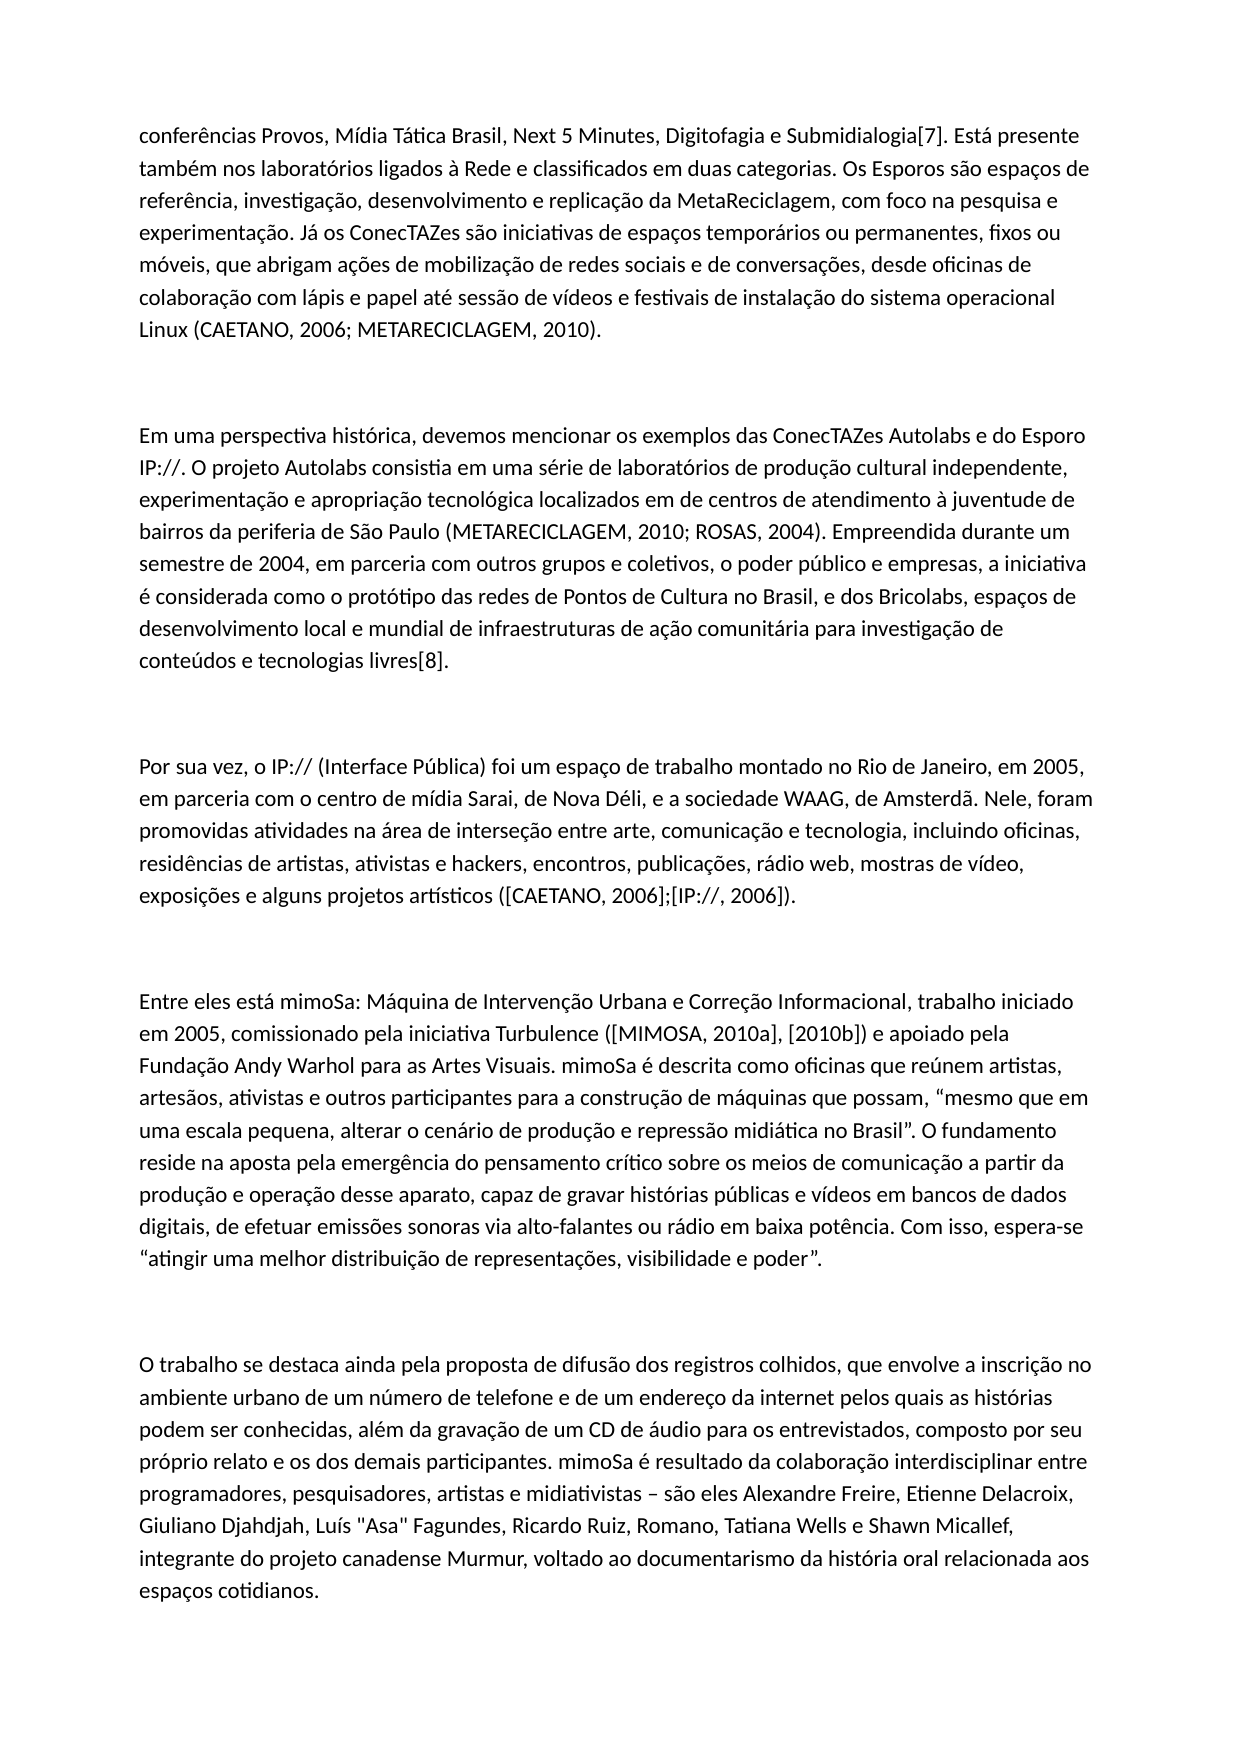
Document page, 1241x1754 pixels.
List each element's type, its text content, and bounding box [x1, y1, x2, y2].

text conferências Provos, Mídia Tática Brasil, Next 5 Minutes, Digitofagia e Submidialogia[7]. Está presente também nos laboratórios ligados à Rede e classificados em duas categorias. Os Esporos são espaços de referência, investigação, desenvolvimento e replicação da MetaReciclagem, com foco na pesquisa e experimentação. Já os ConecTAZes são iniciativas de espaços temporários ou permanentes, fixos ou móveis, que abrigam ações de mobilização de redes sociais e de conversações, desde oficinas de colaboração com lápis e papel até sessão de vídeos e festivais de instalação do sistema operacional Linux (CAETANO, 2006; METARECICLAGEM, 2010). [139, 122, 1101, 343]
text Por sua vez, o IP:// (Interface Pública) foi um espaço de trabalho montado no Rio de Janeiro, em 2005, em parceria com o centro de mídia Sarai, de Nova Déli, e a sociedade WAAG, de Amsterdã. Nele, foram promovidas atividades na área de interseção entre arte, comunicação e tecnologia, incluindo oficinas, residências de artistas, ativistas e hackers, encontros, publicações, rádio web, mostras de vídeo, exposições e alguns projetos artísticos ([CAETANO, 2006];[IP://, 2006]). [139, 752, 1101, 909]
text Em uma perspectiva histórica, devemos mencionar os exemplos das ConecTAZes Autolabs e do Esporo IP://. O projeto Autolabs consistia em uma série de laboratórios de produção cultural independente, experimentação e apropriação tecnológica localizados em de centros de atendimento à juventude de bairros da periferia de São Paulo (METARECICLAGEM, 2010; ROSAS, 2004). Empreendida durante um semestre de 2004, em parceria com outros grupos e coletivos, o poder público e empresas, a iniciativa é considerada como o protótipo das redes de Pontos de Cultura no Brasil, e dos Bricolabs, espaços de desenvolvimento local e mundial de infraestruturas de ação comunitária para investigação de conteúdos e tecnologias livres[8]. [139, 421, 1101, 674]
text Entre eles está mimoSa: Máquina de Intervenção Urbana e Correção Informacional, trabalho iniciado em 2005, comissionado pela iniciativa Turbulence ([MIMOSA, 2010a], [2010b]) e apoiado pela Fundação Andy Warhol para as Artes Visuais. mimoSa é descrita como oficinas que reúnem artistas, artesãos, ativistas e outros participantes para a construção de máquinas que possam, “mesmo que em uma escala pequena, alterar o cenário de produção e repressão midiática no Brasil”. O fundamento reside na aposta pela emergência do pensamento crítico sobre os meios de comunicação a partir da produção e operação desse aparato, capaz de gravar histórias públicas e vídeos em bancos de dados digitais, de efetuar emissões sonoras via alto-falantes ou rádio em baixa potência. Com isso, espera-se “atingir uma melhor distribuição de representações, visibilidade e poder”. [139, 987, 1101, 1272]
text O trabalho se destaca ainda pela proposta de difusão dos registros colhidos, que envolve a inscrição no ambiente urbano de um número de telefone e de um endereço da internet pelos quais as histórias podem ser conhecidas, além da gravação de um CD de áudio para os entrevistados, composto por seu próprio relato e os dos demais participantes. mimoSa é resultado da colaboração interdisciplinar entre programadores, pesquisadores, artistas e midiativistas – são eles Alexandre Freire, Etienne Delacroix, Giuliano Djahdjah, Luís "Asa" Fagundes, Ricardo Ruiz, Romano, Tatiana Wells e Shawn Micallef, integrante do projeto canadense Murmur, voltado ao documentarismo da história oral relacionada aos espaços cotidianos. [139, 1351, 1101, 1604]
